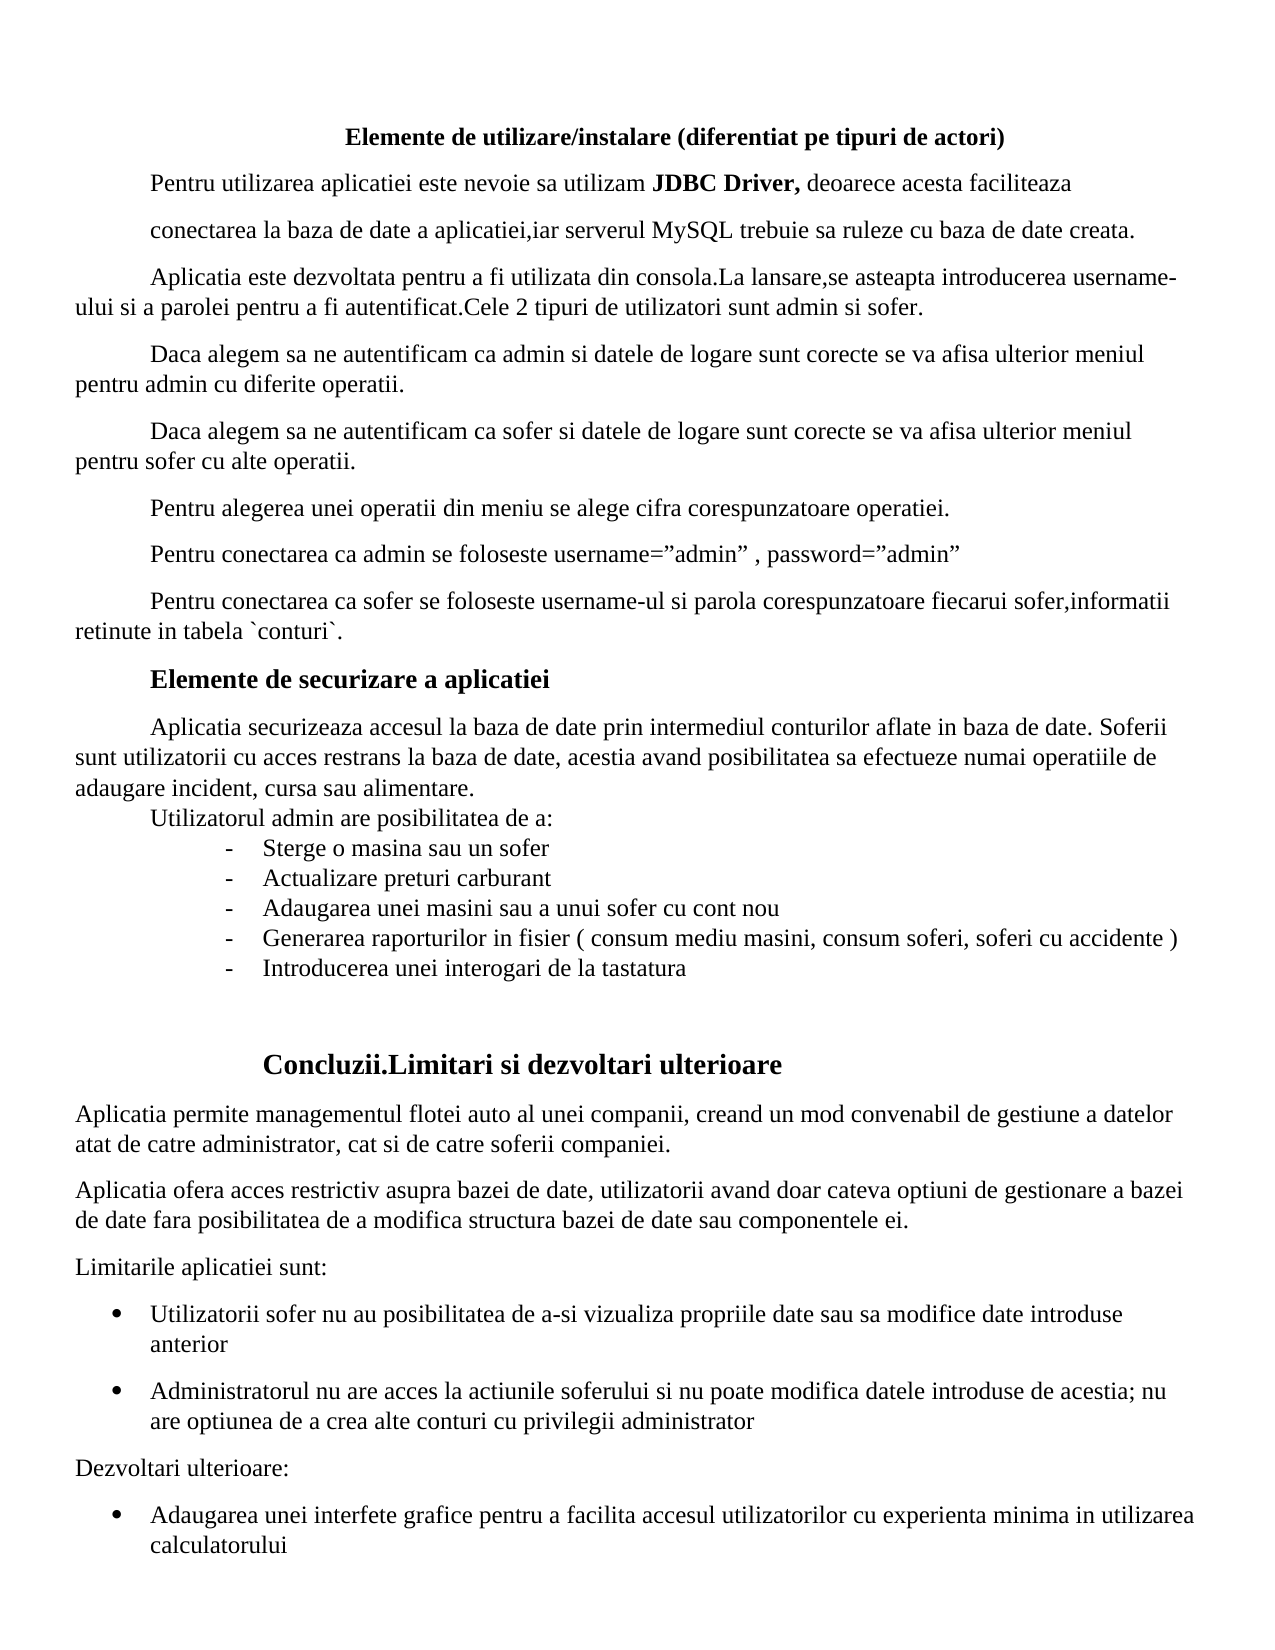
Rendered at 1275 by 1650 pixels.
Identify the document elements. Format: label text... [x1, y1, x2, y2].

text Pentru utilizarea aplicatiei este nevoie sa utilizam JDBC Driver, deoarece acesta faciliteaza [75, 168, 1200, 197]
text Aplicatia securizeaza accesul la baza de date prin intermediul conturilor aflate in baza de date. Soferii sunt utilizatorii cu acces restrans la baza de date, acestia avand posibilitatea sa efectueze numai operatiile de adaugare incident, cursa sau alimentare. [75, 712, 1200, 801]
list Sterge o masina sau un sofer [225, 833, 1200, 862]
text Aplicatia este dezvoltata pentru a fi utilizata din consola.La lansare,se asteapta introducerea username-ului si a parolei pentru a fi autentificat.Cele 2 tipuri de utilizatori sunt admin si sofer. [75, 262, 1200, 321]
text conectarea la baza de date a aplicatiei,iar serverul MySQL trebuie sa ruleze cu baza de date creata. [75, 215, 1200, 244]
text Utilizatorul admin are posibilitatea de a: [75, 803, 1200, 831]
text Aplicatia permite managementul flotei auto al unei companii, creand un mod convenabil de gestiune a datelor atat de catre administrator, cat si de catre soferii companiei. [75, 1099, 1200, 1157]
list Concluzii.Limitari si dezvoltari ulterioare [262, 1047, 1200, 1080]
text Elemente de utilizare/instalare (diferentiat pe tipuri de actori) [150, 122, 1200, 151]
text Dezvoltari ulterioare: [75, 1453, 1200, 1482]
text Pentru conectarea ca admin se foloseste username=”admin” , password=”admin” [75, 539, 1200, 568]
list Actualizare preturi carburant [225, 863, 1200, 892]
list Generarea raporturilor in fisier ( consum mediu masini, consum soferi, soferi cu accidente ) [225, 923, 1200, 952]
text Limitarile aplicatiei sunt: [75, 1252, 1200, 1281]
text Aplicatia ofera acces restrictiv asupra bazei de date, utilizatorii avand doar cateva optiuni de gestionare a bazei de date fara posibilitatea de a modifica structura bazei de date sau componentele ei. [75, 1176, 1200, 1234]
text Daca alegem sa ne autentificam ca admin si datele de logare sunt corecte se va afisa ulterior meniul pentru admin cu diferite operatii. [75, 339, 1200, 398]
list Introducerea unei interogari de la tastatura [225, 953, 1200, 982]
text Pentru conectarea ca sofer se foloseste username-ul si parola corespunzatoare fiecarui sofer,informatii retinute in tabela `conturi`. [75, 586, 1200, 645]
list Administratorul nu are acces la actiunile soferului si nu poate modifica datele introduse de acestia; nu are optiunea de a crea alte conturi cu privilegii administrator [112, 1376, 1200, 1435]
list Adaugarea unei masini sau a unui sofer cu cont nou [225, 893, 1200, 922]
text Pentru alegerea unei operatii din meniu se alege cifra corespunzatoare operatiei. [75, 493, 1200, 521]
list Utilizatorii sofer nu au posibilitatea de a-si vizualiza propriile date sau sa modifice date introduse anterior [112, 1299, 1200, 1358]
text Daca alegem sa ne autentificam ca sofer si datele de logare sunt corecte se va afisa ulterior meniul pentru sofer cu alte operatii. [75, 416, 1200, 475]
list Adaugarea unei interfete grafice pentru a facilita accesul utilizatorilor cu experienta minima in utilizarea calculatorului [112, 1500, 1200, 1558]
text Elemente de securizare a aplicatiei [75, 663, 1200, 694]
